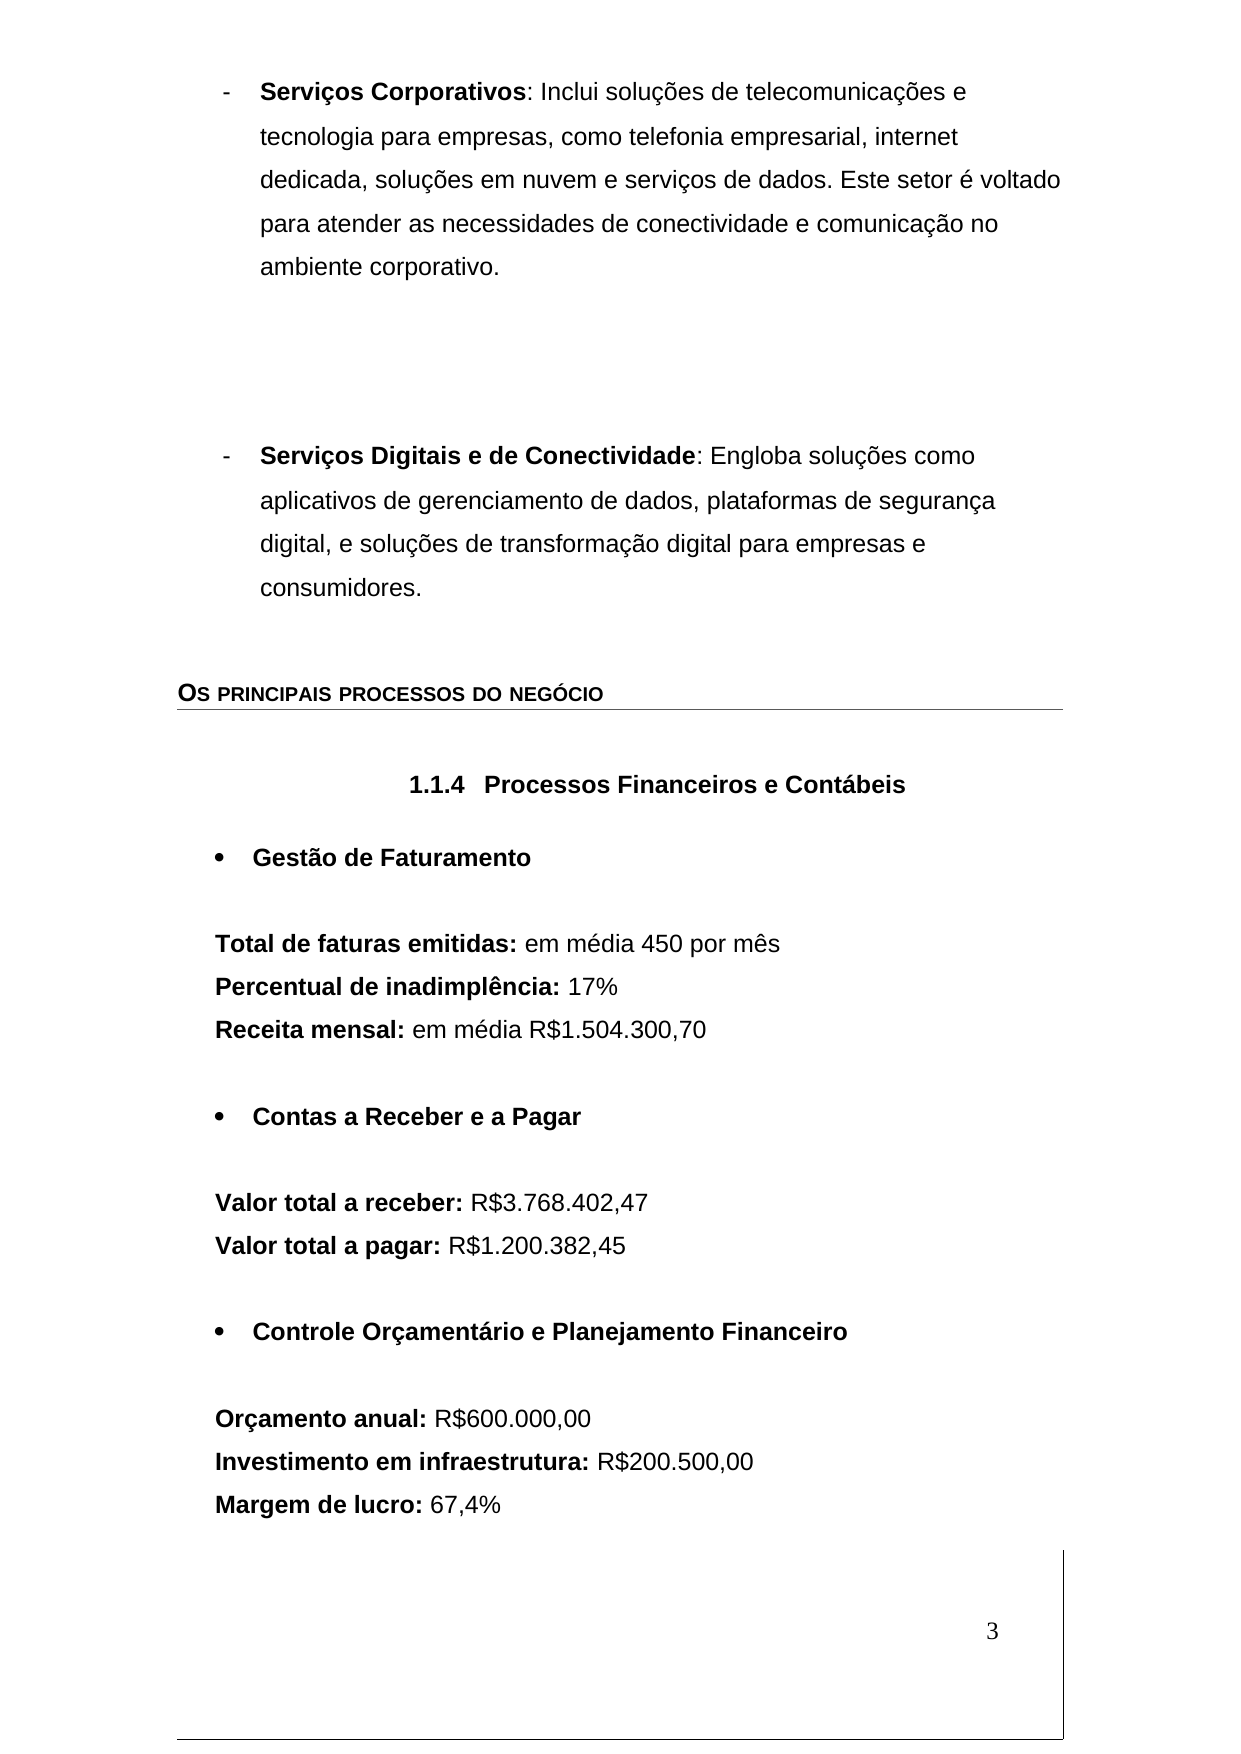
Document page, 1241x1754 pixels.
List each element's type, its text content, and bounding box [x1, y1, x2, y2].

text Margem de lucro: 67,4% [215, 1490, 1063, 1519]
text Percentual de inadimplência: 17% [215, 972, 1063, 1001]
text Valor total a pagar: R$1.200.382,45 [215, 1231, 1063, 1260]
text Investimento em infraestrutura: R$200.500,00 [215, 1447, 1063, 1476]
list Controle Orçamentário e Planejamento Financeiro [215, 1317, 1063, 1346]
text Valor total a receber: R$3.768.402,47 [215, 1188, 1063, 1217]
text Receita mensal: em média R$1.504.300,70 [215, 1015, 1063, 1044]
text Total de faturas emitidas: em média 450 por mês [215, 929, 1063, 958]
list Contas a Receber e a Pagar [215, 1102, 1063, 1131]
subtitle Processos Financeiros e Contábeis [252, 770, 1063, 799]
list Gestão de Faturamento [215, 843, 1063, 872]
text Orçamento anual: R$600.000,00 [215, 1404, 1063, 1432]
list Serviços Corporativos: Inclui soluções de telecomunicações e tecnologia para empresas, como telefonia empresarial, internet dedicada, soluções em nuvem e serviços de dados. Este setor é voltado para atender as necessidades de conectividade e comunicação no ambiente corporativo. [222, 74, 1063, 280]
list Serviços Digitais e de Conectividade: Engloba soluções como aplicativos de gerenciamento de dados, plataformas de segurança digital, e soluções de transformação digital para empresas e consumidores. [222, 438, 1063, 601]
subtitle Os principais processos do negócio [177, 678, 1063, 709]
